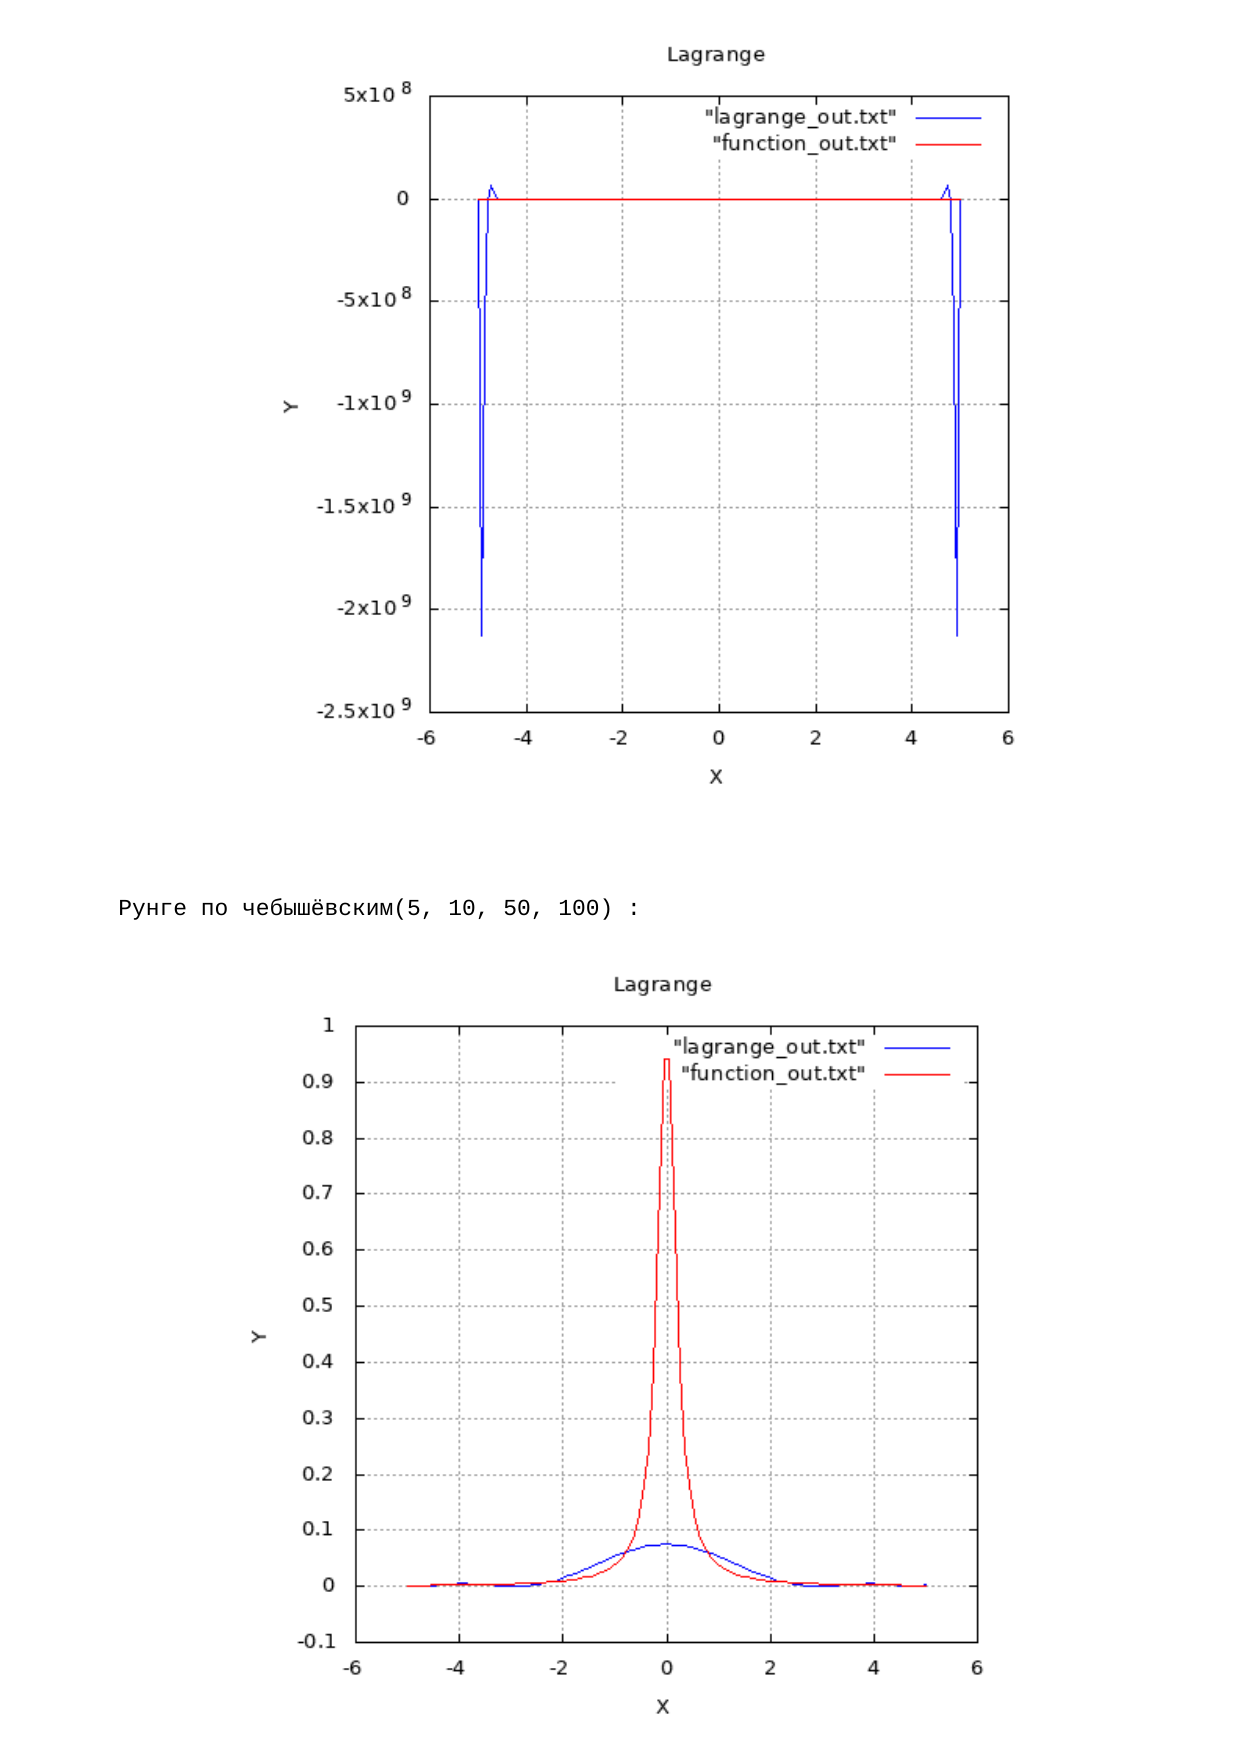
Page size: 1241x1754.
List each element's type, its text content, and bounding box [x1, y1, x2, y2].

picture [270, 16, 1052, 798]
picture [238, 946, 1020, 1728]
text Рунге по чебышёвским(5, 10, 50, 100) : [118, 896, 1122, 922]
